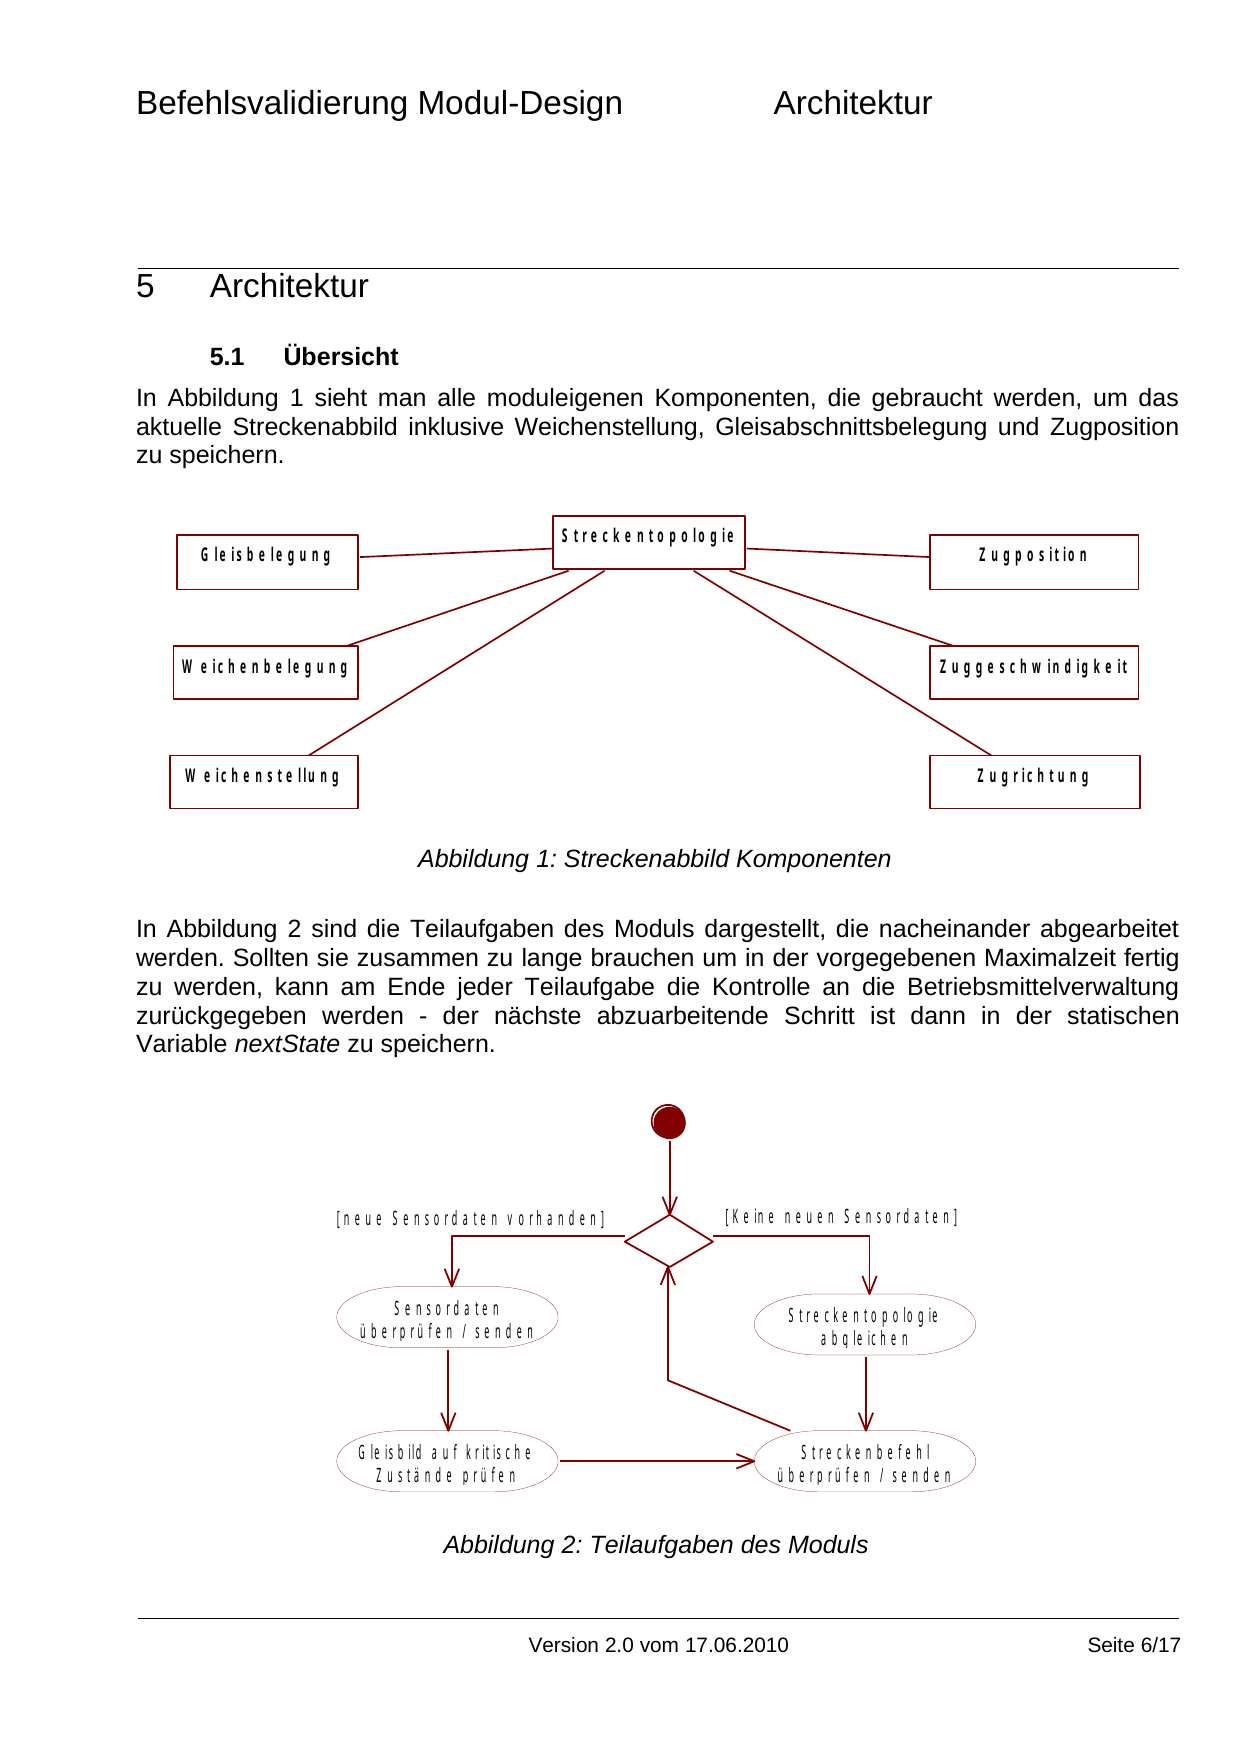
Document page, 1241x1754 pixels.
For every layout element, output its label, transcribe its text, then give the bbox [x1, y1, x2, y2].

text In Abbildung 1 sieht man alle moduleigenen Komponenten, die gebraucht werden, um das aktuelle Streckenabbild inklusive Weichenstellung, Gleisabschnittsbelegung und Zugposition zu speichern. [136, 383, 1181, 469]
text In Abbildung 2 sind die Teilaufgaben des Moduls dargestellt, die nacheinander abgearbeitet werden. Sollten sie zusammen zu lange brauchen um in der vorgegebenen Maximalzeit fertig zu werden, kann am Ende jeder Teilaufgabe die Kontrolle an die Betriebsmittelverwaltung zurückgegeben werden - der nächste abzuarbeitende Schritt ist dann in der statischen Variable nextState zu speichern. [136, 914, 1181, 1058]
subtitle Architektur [136, 289, 1181, 304]
text Abbildung 1: Streckenabbild Komponenten [136, 494, 1176, 873]
subtitle Übersicht [209, 342, 1181, 371]
text Abbildung 2: Teilaufgaben des Moduls [136, 1083, 1178, 1558]
